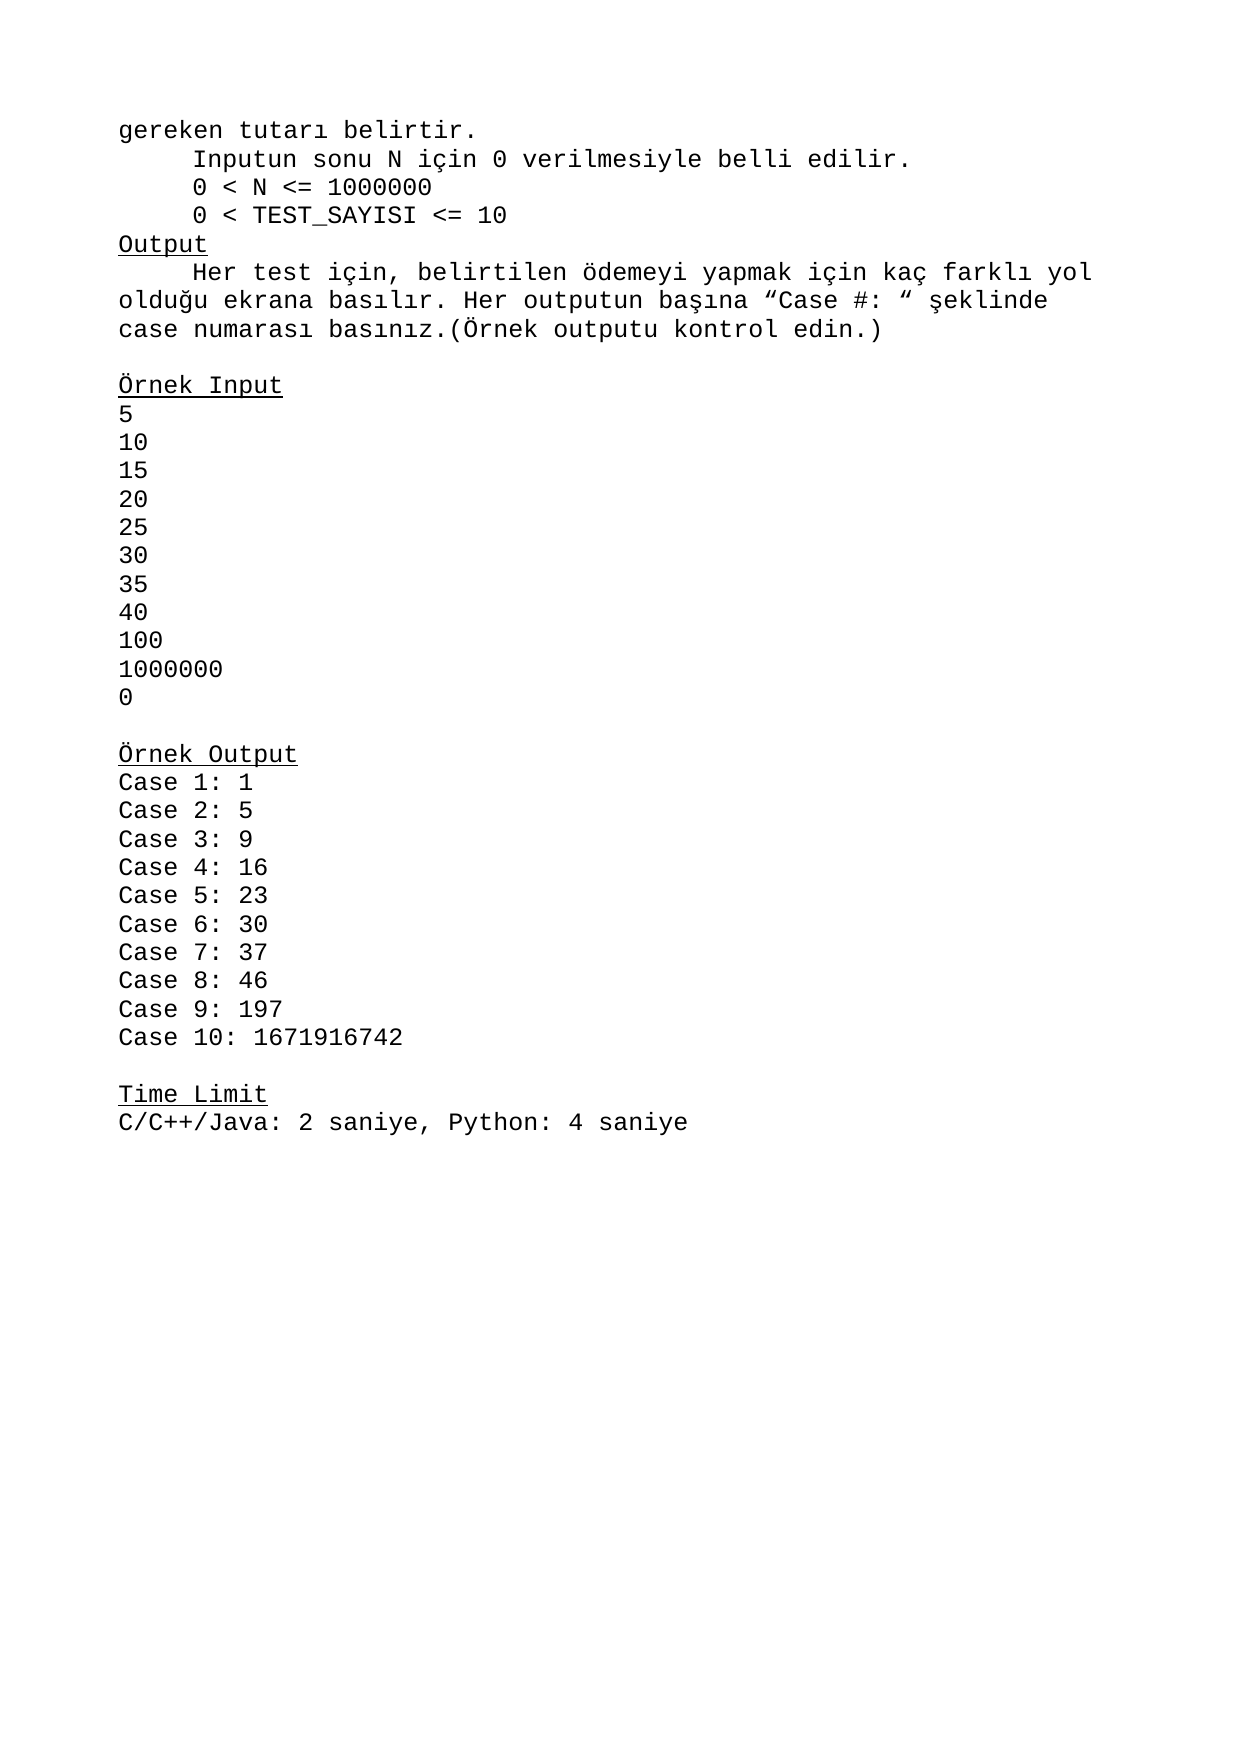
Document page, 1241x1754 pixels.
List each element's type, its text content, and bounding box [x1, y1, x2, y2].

text Output [118, 231, 1122, 260]
text 25 [118, 515, 1122, 543]
text 1000000 [118, 656, 1122, 685]
text Case 2: 5 [118, 798, 1122, 826]
text C/C++/Java: 2 saniye, Python: 4 saniye [118, 1110, 1122, 1138]
text Case 6: 30 [118, 911, 1122, 940]
text 100 [118, 628, 1122, 656]
text Case 7: 37 [118, 940, 1122, 968]
text gereken tutarı belirtir. [118, 118, 1122, 146]
text Case 5: 23 [118, 883, 1122, 911]
text Case 4: 16 [118, 855, 1122, 883]
text Case 8: 46 [118, 968, 1122, 996]
text Time Limit [118, 1081, 1122, 1110]
text 0 < TEST_SAYISI <= 10 [118, 203, 1122, 231]
text 15 [118, 458, 1122, 486]
text Örnek Output [118, 741, 1122, 770]
text 40 [118, 600, 1122, 628]
text 0 < N <= 1000000 [118, 175, 1122, 203]
text 30 [118, 543, 1122, 571]
text Her test için, belirtilen ödemeyi yapmak için kaç farklı yol olduğu ekrana basılır. Her outputun başına “Case #: “ şeklinde case numarası basınız.(Örnek outputu kontrol edin.) [118, 260, 1122, 345]
text Case 9: 197 [118, 996, 1122, 1025]
text 5 [118, 401, 1122, 430]
text Örnek Input [118, 373, 1122, 401]
text 10 [118, 430, 1122, 458]
text Case 1: 1 [118, 770, 1122, 798]
text 35 [118, 571, 1122, 600]
text 20 [118, 486, 1122, 515]
text Case 10: 1671916742 [118, 1025, 1122, 1053]
text 0 [118, 685, 1122, 713]
text Inputun sonu N için 0 verilmesiyle belli edilir. [118, 146, 1122, 175]
text Case 3: 9 [118, 826, 1122, 855]
